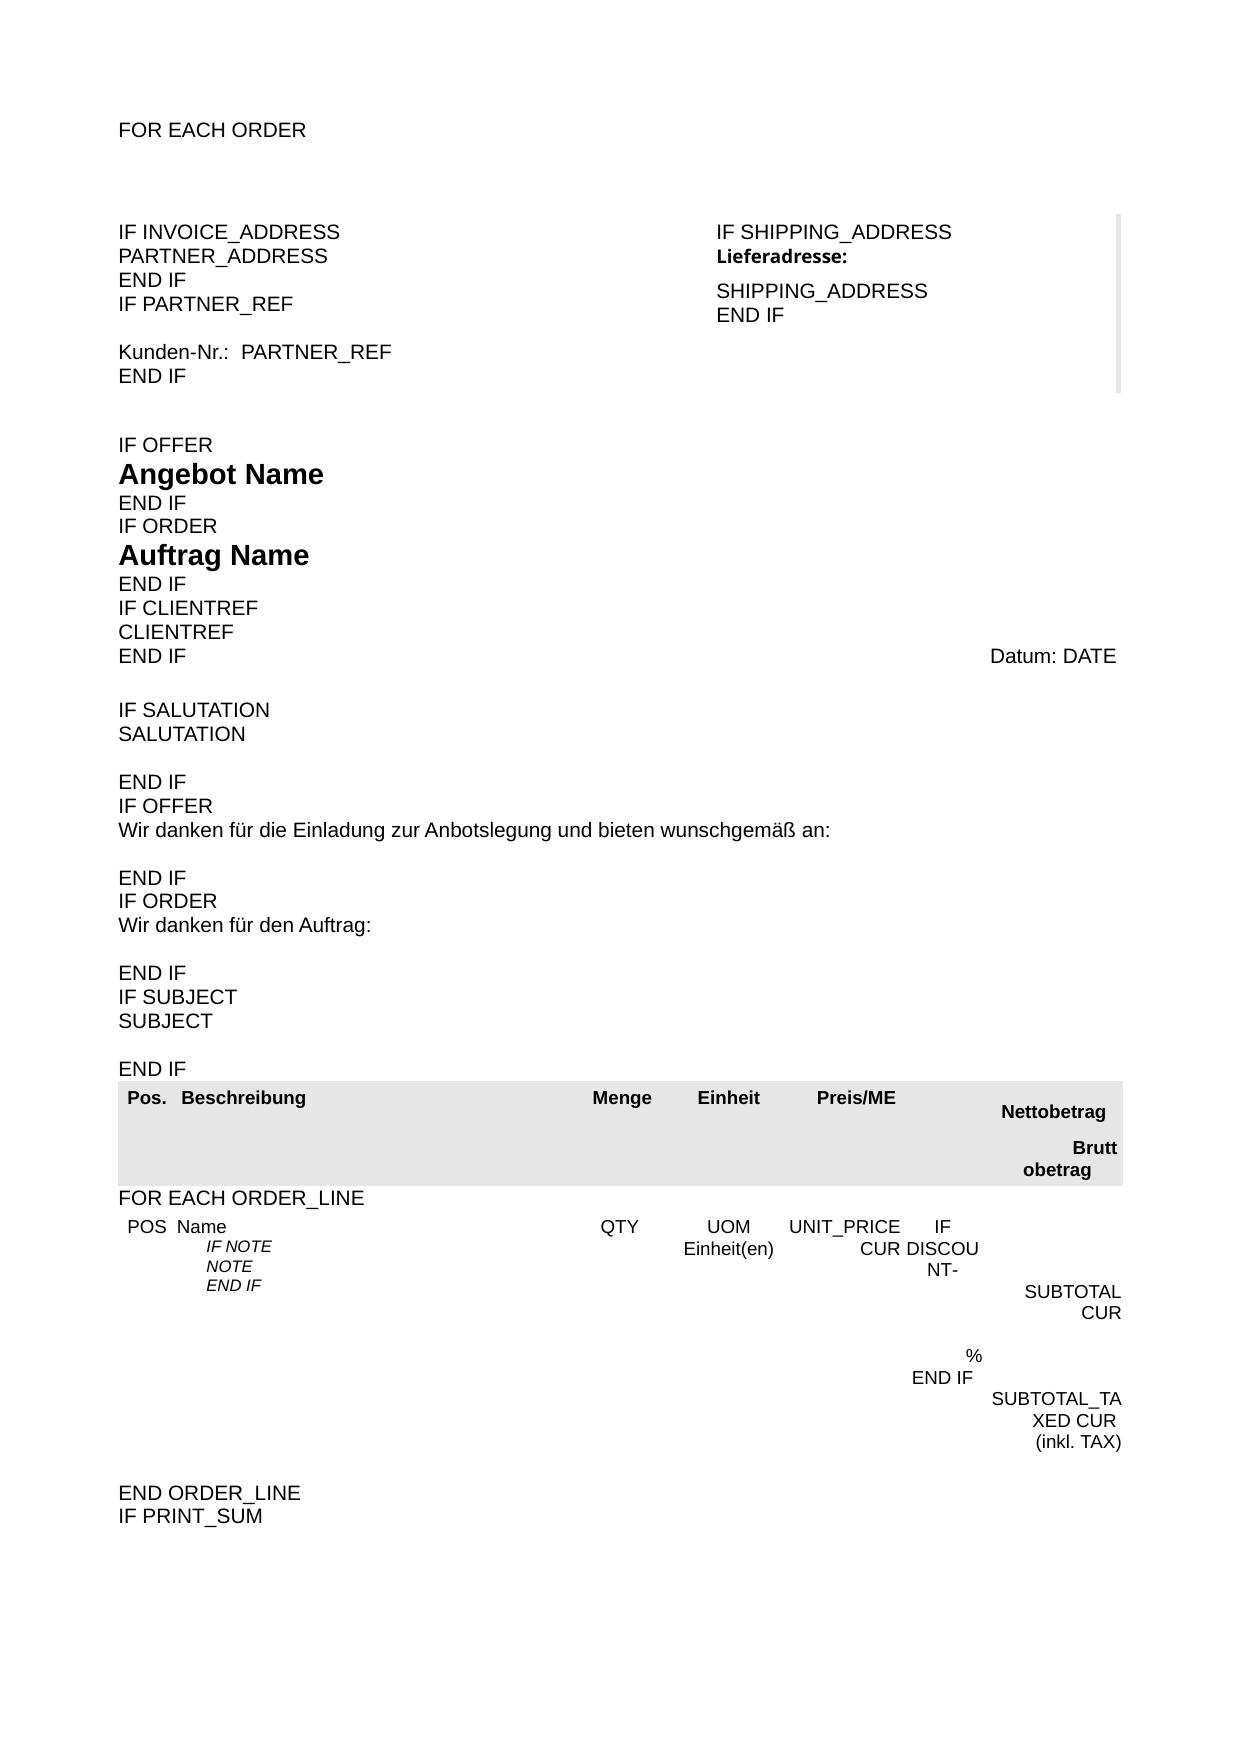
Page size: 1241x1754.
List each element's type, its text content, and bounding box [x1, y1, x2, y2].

table_header QTY [570, 1210, 674, 1480]
text <setLang(o.partner_id.lang or 'de_DE')> [118, 142, 1122, 166]
table_header Einheit [674, 1081, 783, 1186]
text SALUTATION [118, 722, 1122, 746]
table_header [1116, 214, 1121, 393]
table_cell [886, 394, 1121, 427]
text Wir danken für die Einladung zur Anbotslegung und bieten wunschgemäß an: [118, 817, 1122, 841]
text END IF [118, 769, 1122, 793]
table_header Preis/ME [783, 1081, 901, 1186]
text IF SUBJECT [118, 985, 1122, 1009]
table_cell [118, 394, 716, 427]
text IF SALUTATION [118, 698, 1122, 722]
text END ORDER_LINE [118, 1480, 1122, 1504]
text FOR EACH ORDER_LINE [118, 1186, 1122, 1210]
text END IF [118, 865, 1122, 889]
table_header IF SHIPPING_ADDRESS Lieferadresse: SHIPPING_ADDRESS END IF [716, 214, 1116, 393]
table_header UNIT_PRICE CUR [783, 1210, 901, 1480]
table_header IF OFFER Angebot Name END IF IF ORDER Auftrag Name END IF IF CLIENTREF CLIENTREF END IF [118, 427, 716, 674]
text SUBJECT [118, 1009, 1122, 1033]
table_header [815, 427, 1123, 463]
table_header Name IF NOTE NOTE END IF [176, 1210, 570, 1480]
table_header <if test="o.print_sum"> SUBTOTAL CUR </if> <if test="not o.print_sum"> SUBTOTAL_TAXED CUR (inkl. TAX) </if> [984, 1210, 1123, 1480]
table_header IF INVOICE_ADDRESS PARTNER_ADDRESS END IF IF PARTNER_REF Kunden-Nr.: PARTNER_REF END IF [118, 214, 716, 393]
text END IF [118, 1057, 1122, 1081]
text FOR EACH ORDER [118, 118, 1122, 142]
table_header Beschreibung [176, 1081, 570, 1186]
text END IF [118, 961, 1122, 985]
table_cell [716, 394, 886, 427]
table_header [716, 427, 815, 463]
table_header <if test="o.print_sum">Nettobetrag</if><if test="not o.print_sum">Bruttobetrag</if> [983, 1081, 1123, 1186]
text IF PRINT_SUM [118, 1504, 1122, 1528]
text IF OFFER [118, 793, 1122, 817]
table_header POS [118, 1210, 176, 1480]
text Wir danken für den Auftrag: [118, 913, 1122, 937]
table_header UOM Einheit(en) [674, 1210, 783, 1480]
table_cell [716, 463, 815, 674]
table_cell Datum: DATE [815, 463, 1123, 674]
text IF ORDER [118, 889, 1122, 913]
table_header [901, 1081, 983, 1186]
table_header Pos. [118, 1081, 176, 1186]
table_header IF DISCOUNT-<formatLang(line.discount,digits=0)> %END IF [901, 1210, 983, 1480]
table_header Menge [570, 1081, 674, 1186]
